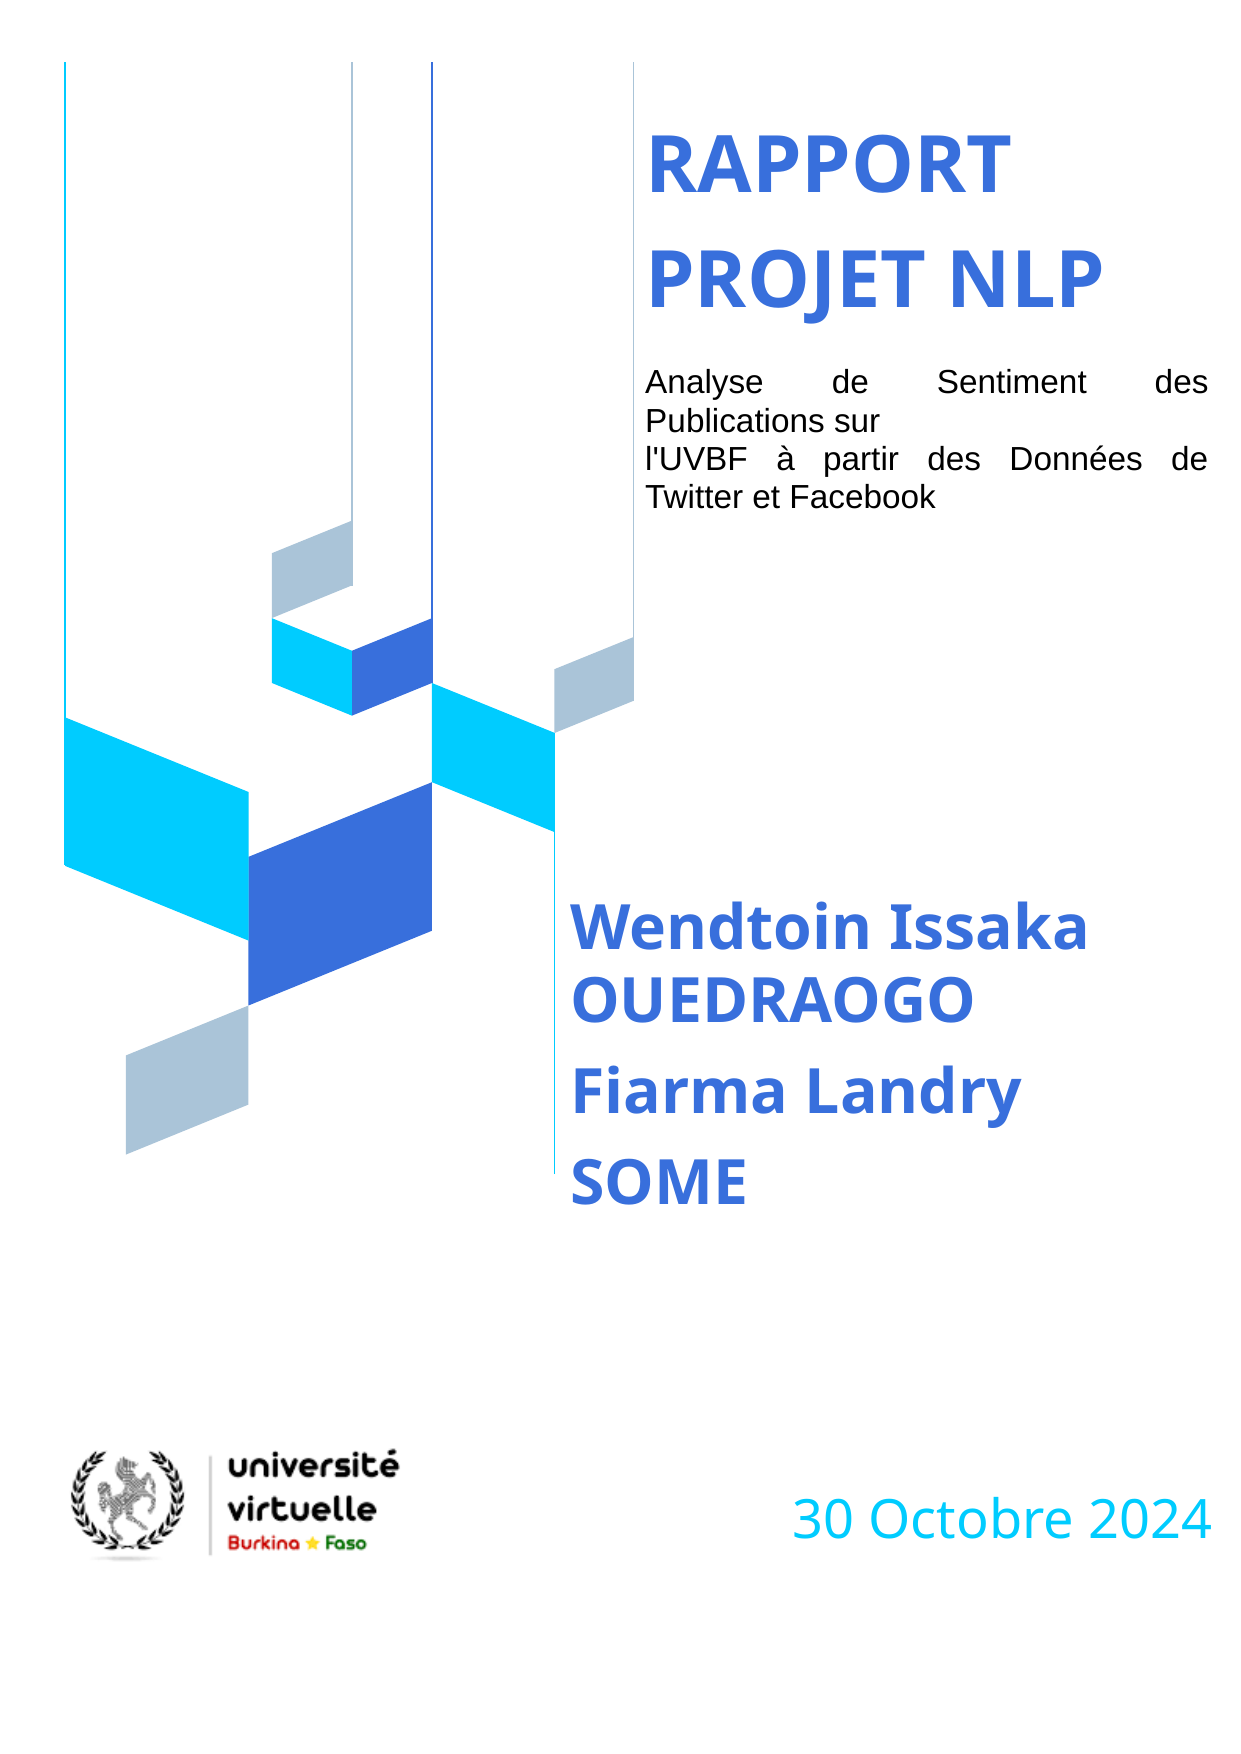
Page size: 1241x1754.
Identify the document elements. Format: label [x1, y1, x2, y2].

picture [59, 1327, 411, 1679]
